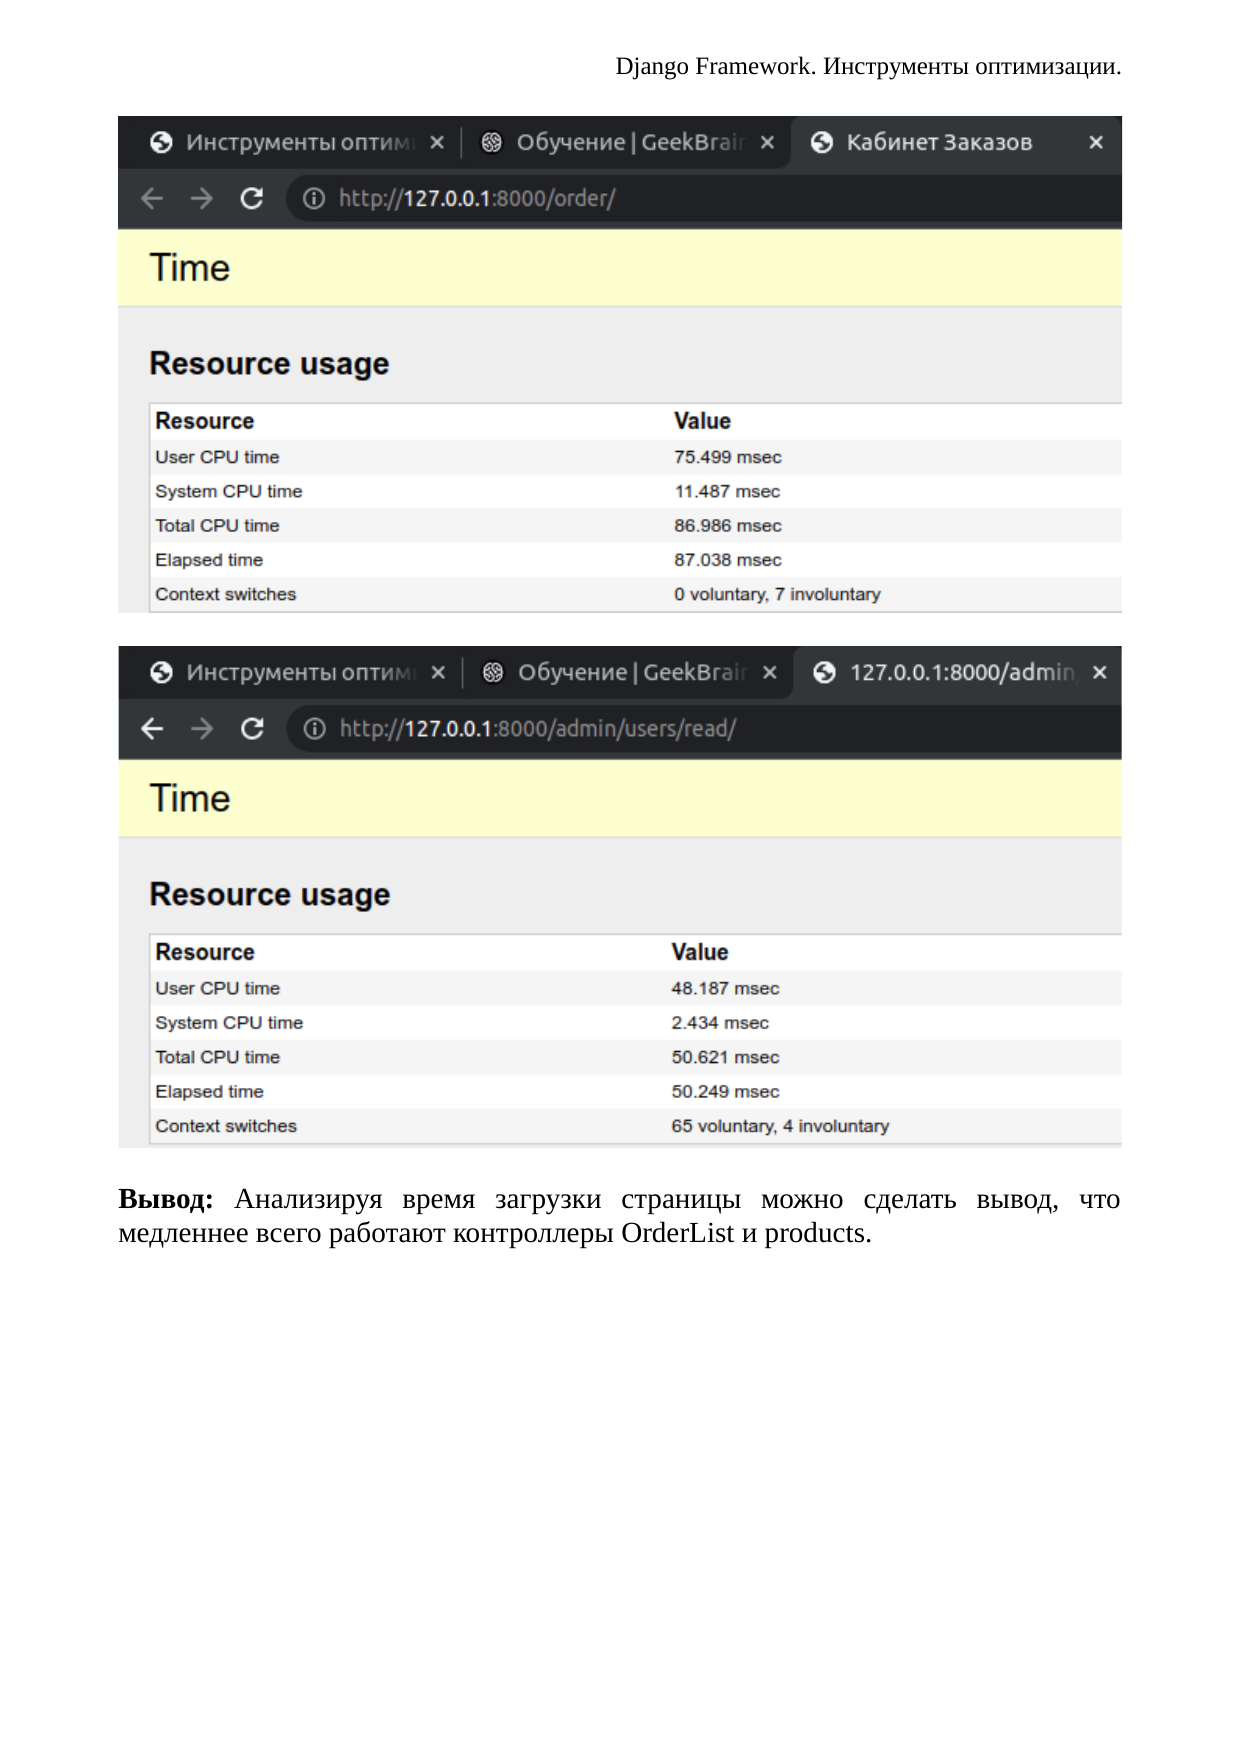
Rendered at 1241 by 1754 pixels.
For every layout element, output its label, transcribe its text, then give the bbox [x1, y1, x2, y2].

picture [118, 646, 1122, 1148]
text Вывод: Анализируя время загрузки страницы можно сделать вывод, что медленнее всего работают контроллеры OrderList и products. [118, 1182, 1122, 1249]
picture [118, 116, 1123, 613]
